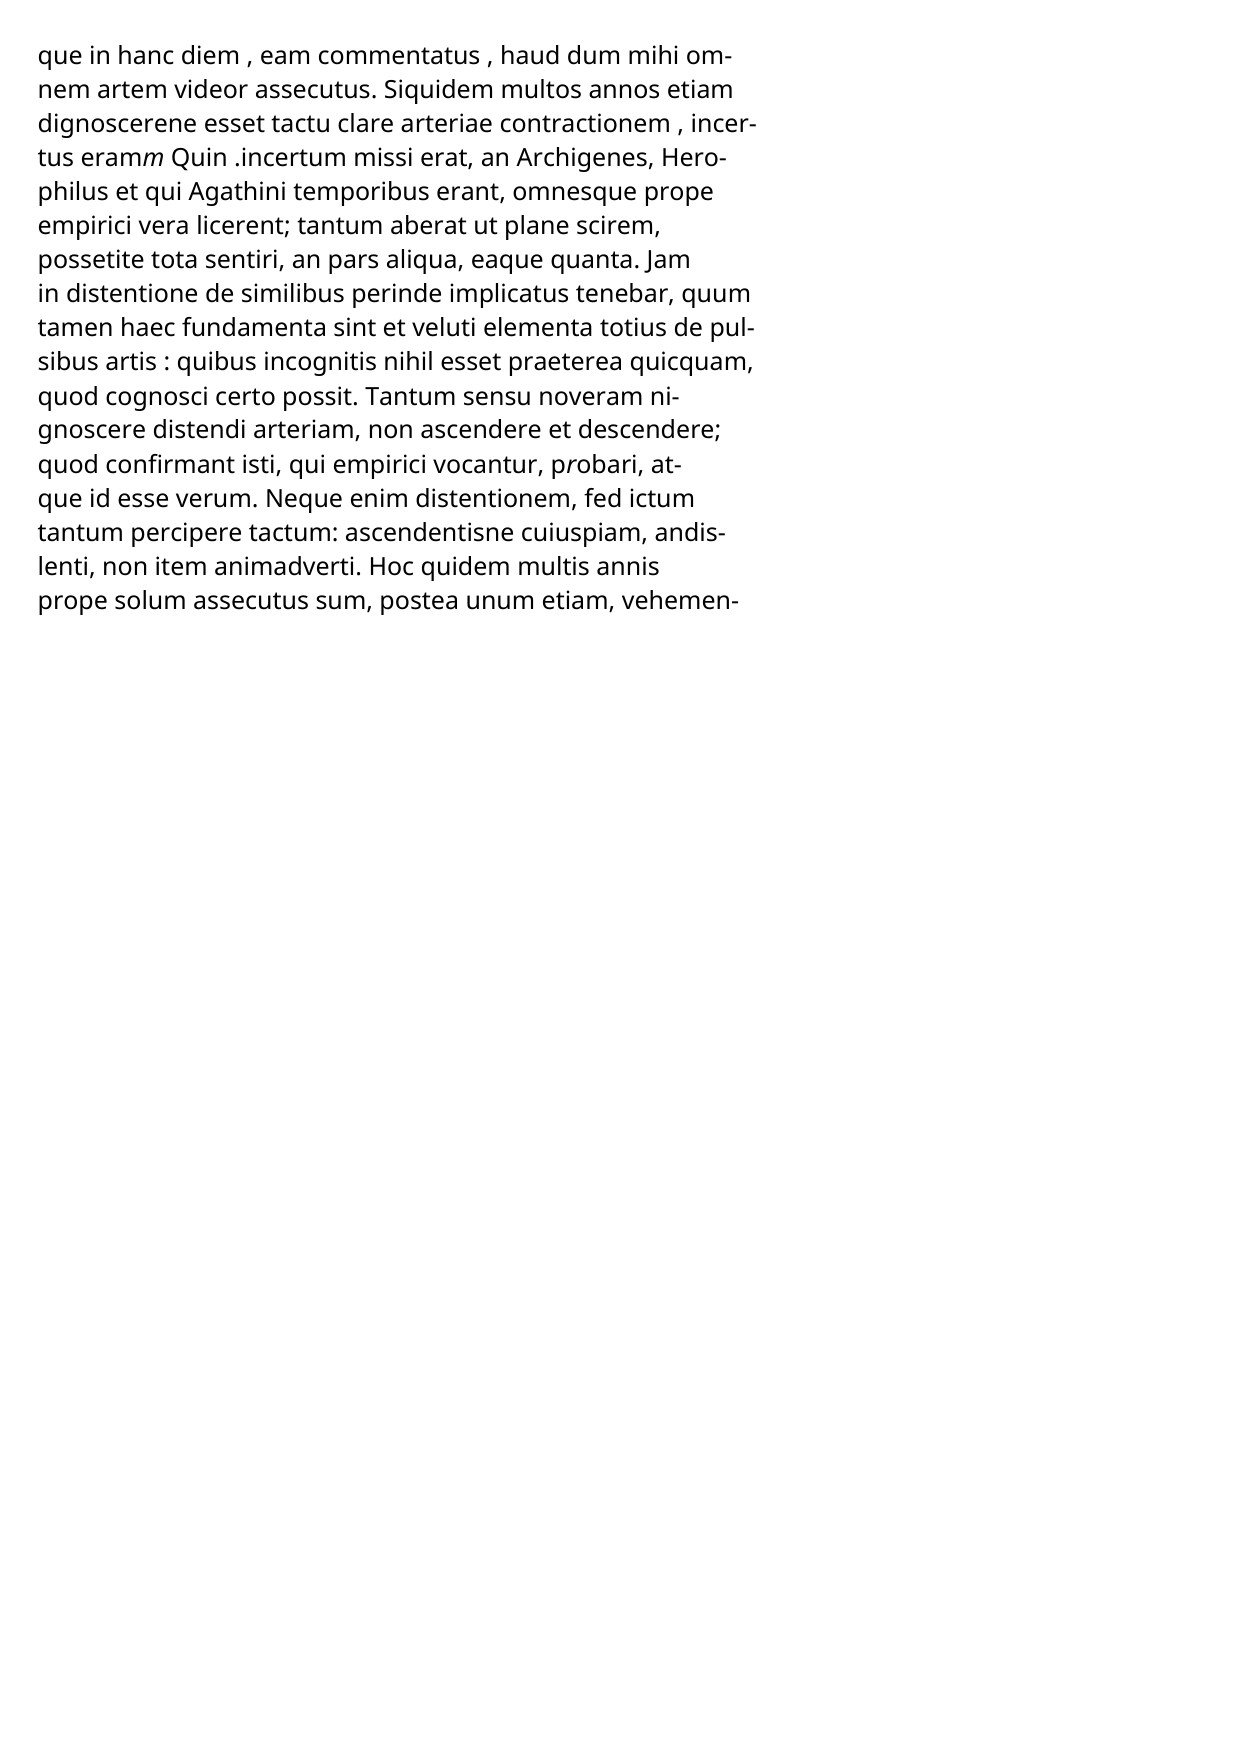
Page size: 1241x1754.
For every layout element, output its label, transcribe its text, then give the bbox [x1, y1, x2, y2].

text que in hanc diem , eam commentatus , haud dum mihi om- nem artem videor assecutus. Siquidem multos annos etiam dignoscerene esset tactu clare arteriae contractionem , incer- tus eramm Quin .incertum missi erat, an Archigenes, Hero- philus et qui Agathini temporibus erant, omnesque prope empirici vera licerent; tantum aberat ut plane scirem, possetite tota sentiri, an pars aliqua, eaque quanta. Jam in distentione de similibus perinde implicatus tenebar, quum tamen haec fundamenta sint et veluti elementa totius de pul- sibus artis : quibus incognitis nihil esset praeterea quicquam, quod cognosci certo possit. Tantum sensu noveram ni- gnoscere distendi arteriam, non ascendere et descendere; quod confirmant isti, qui empirici vocantur, probari, at- que id esse verum. Neque enim distentionem, fed ictum tantum percipere tactum: ascendentisne cuiuspiam, andis- lenti, non item animadverti. Hoc quidem multis annis prope solum assecutus sum, postea unum etiam, vehemen- [37, 37, 1203, 617]
